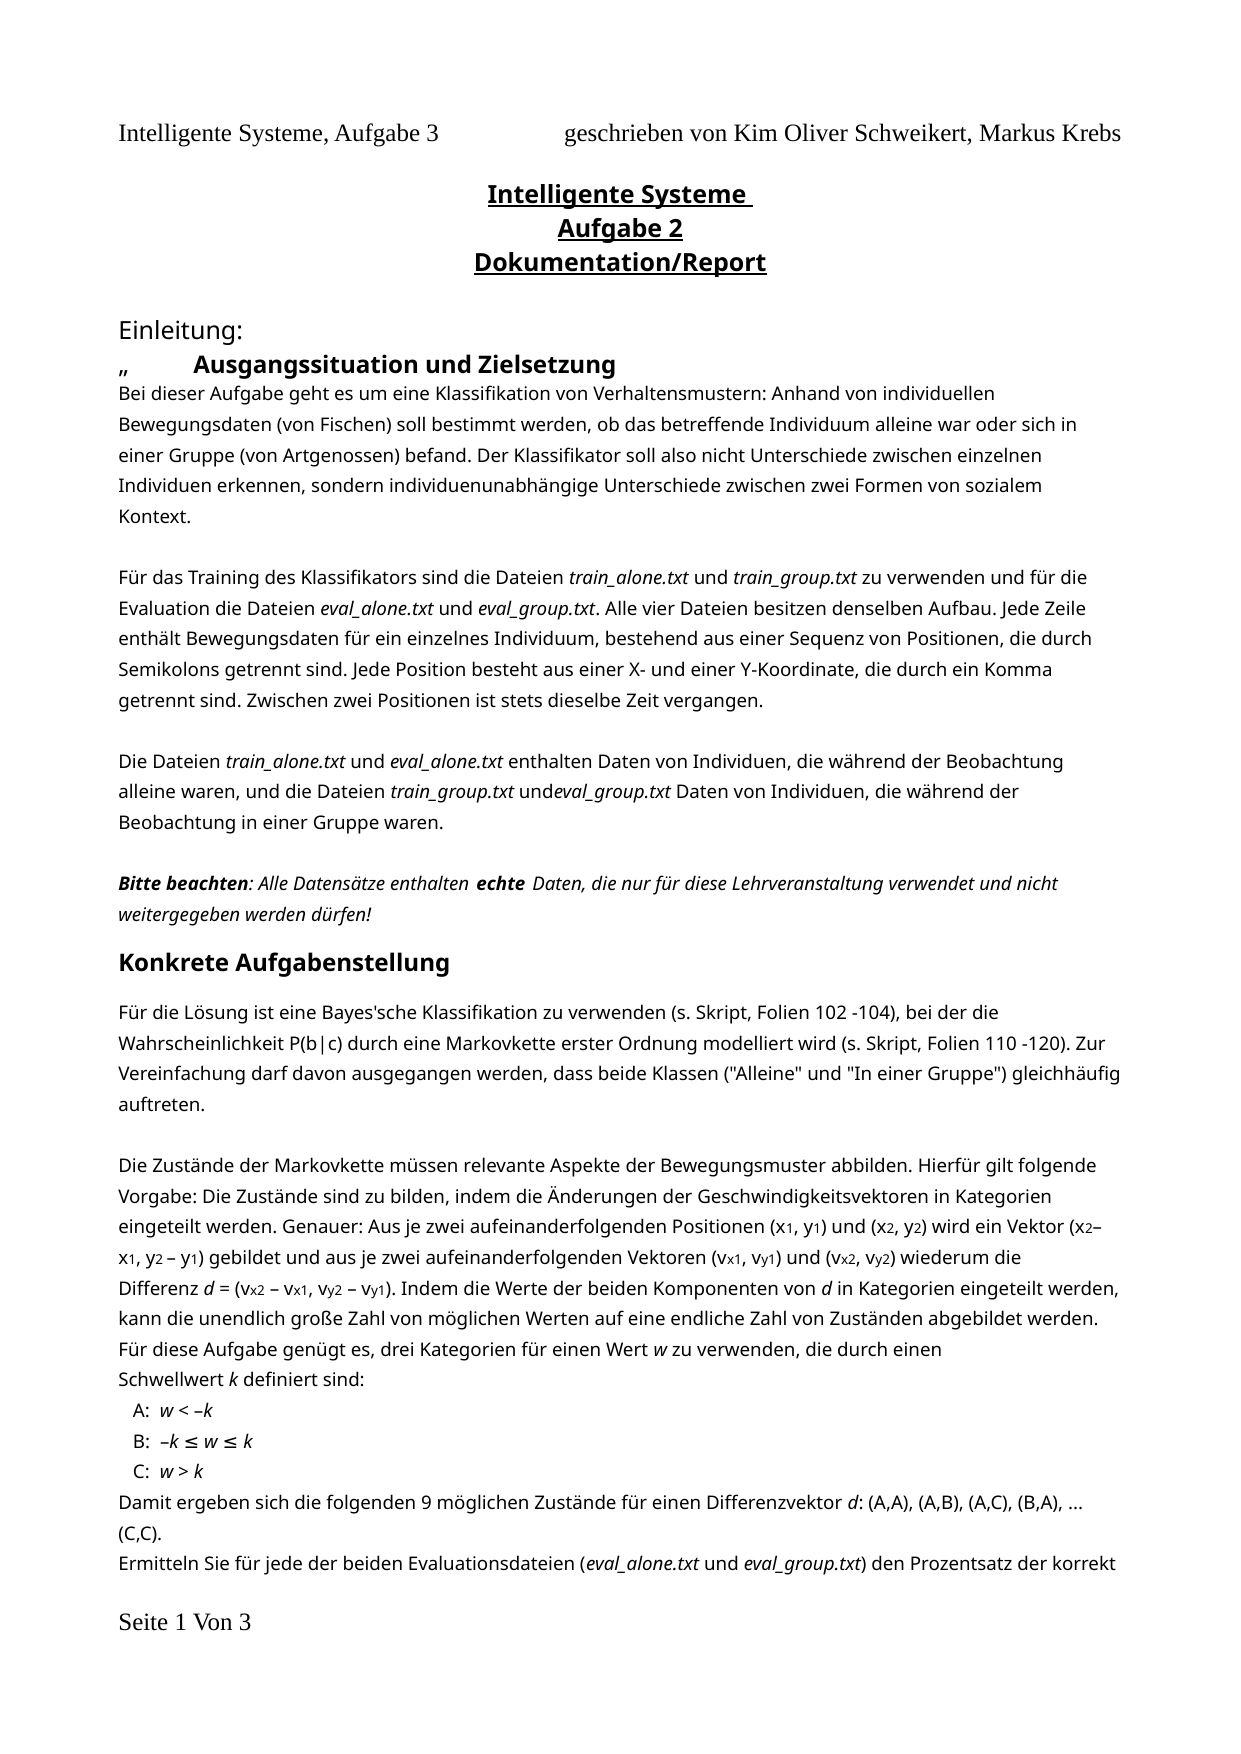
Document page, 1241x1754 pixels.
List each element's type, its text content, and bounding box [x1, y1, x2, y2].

text Aufgabe 2 [118, 210, 1122, 244]
text Einleitung: [118, 313, 1122, 347]
text „ Ausgangssituation und Zielsetzung [118, 347, 1122, 381]
text Intelligente Systeme [118, 176, 1122, 210]
subtitle Konkrete Aufgabenstellung [118, 945, 1122, 978]
text Bei dieser Aufgabe geht es um eine Klassifikation von Verhaltensmustern: Anhand von individuellen Bewegungsdaten (von Fischen) soll bestimmt werden, ob das betreffende Individuum alleine war oder sich in einer Gruppe (von Artgenossen) befand. Der Klassifikator soll also nicht Unterschiede zwischen einzelnen Individuen erkennen, sondern individuenunabhängige Unterschiede zwischen zwei Formen von sozialem Kontext. Für das Training des Klassifikators sind die Dateien train_alone.txt und train_group.txt zu verwenden und für die Evaluation die Dateien eval_alone.txt und eval_group.txt. Alle vier Dateien besitzen denselben Aufbau. Jede Zeile enthält Bewegungsdaten für ein einzelnes Individuum, bestehend aus einer Sequenz von Positionen, die durch Semikolons getrennt sind. Jede Position besteht aus einer X- und einer Y-Koordinate, die durch ein Komma getrennt sind. Zwischen zwei Positionen ist stets dieselbe Zeit vergangen. Die Dateien train_alone.txt und eval_alone.txt enthalten Daten von Individuen, die während der Beobachtung alleine waren, und die Dateien train_group.txt undeval_group.txt Daten von Individuen, die während der Beobachtung in einer Gruppe waren. Bitte beachten: Alle Datensätze enthalten echte Daten, die nur für diese Lehrveranstaltung verwendet und nicht weitergegeben werden dürfen! [118, 381, 1122, 927]
text Für die Lösung ist eine Bayes'sche Klassifikation zu verwenden (s. Skript, Folien 102 -104), bei der die Wahrscheinlichkeit P(b|c) durch eine Markovkette erster Ordnung modelliert wird (s. Skript, Folien 110 -120). Zur Vereinfachung darf davon ausgegangen werden, dass beide Klassen ("Alleine" und "In einer Gruppe") gleichhäufig auftreten. Die Zustände der Markovkette müssen relevante Aspekte der Bewegungsmuster abbilden. Hierfür gilt folgende Vorgabe: Die Zustände sind zu bilden, indem die Änderungen der Geschwindigkeitsvektoren in Kategorien eingeteilt werden. Genauer: Aus je zwei aufeinanderfolgenden Positionen (x1, y1) und (x2, y2) wird ein Vektor (x2– x1, y2 – y1) gebildet und aus je zwei aufeinanderfolgenden Vektoren (vx1, vy1) und (vx2, vy2) wiederum die Differenz d = (vx2 – vx1, vy2 – vy1). Indem die Werte der beiden Komponenten von d in Kategorien eingeteilt werden, kann die unendlich große Zahl von möglichen Werten auf eine endliche Zahl von Zuständen abgebildet werden. Für diese Aufgabe genügt es, drei Kategorien für einen Wert w zu verwenden, die durch einen Schwellwert k definiert sind: A: w < –k B: –k ≤ w ≤ k C: w > k Damit ergeben sich die folgenden 9 möglichen Zustände für einen Differenzvektor d: (A,A), (A,B), (A,C), (B,A), ... (C,C). Ermitteln Sie für jede der beiden Evaluationsdateien (eval_alone.txt und eval_group.txt) den Prozentsatz der korrekt [118, 999, 1122, 1576]
text Dokumentation/Report [118, 244, 1122, 278]
